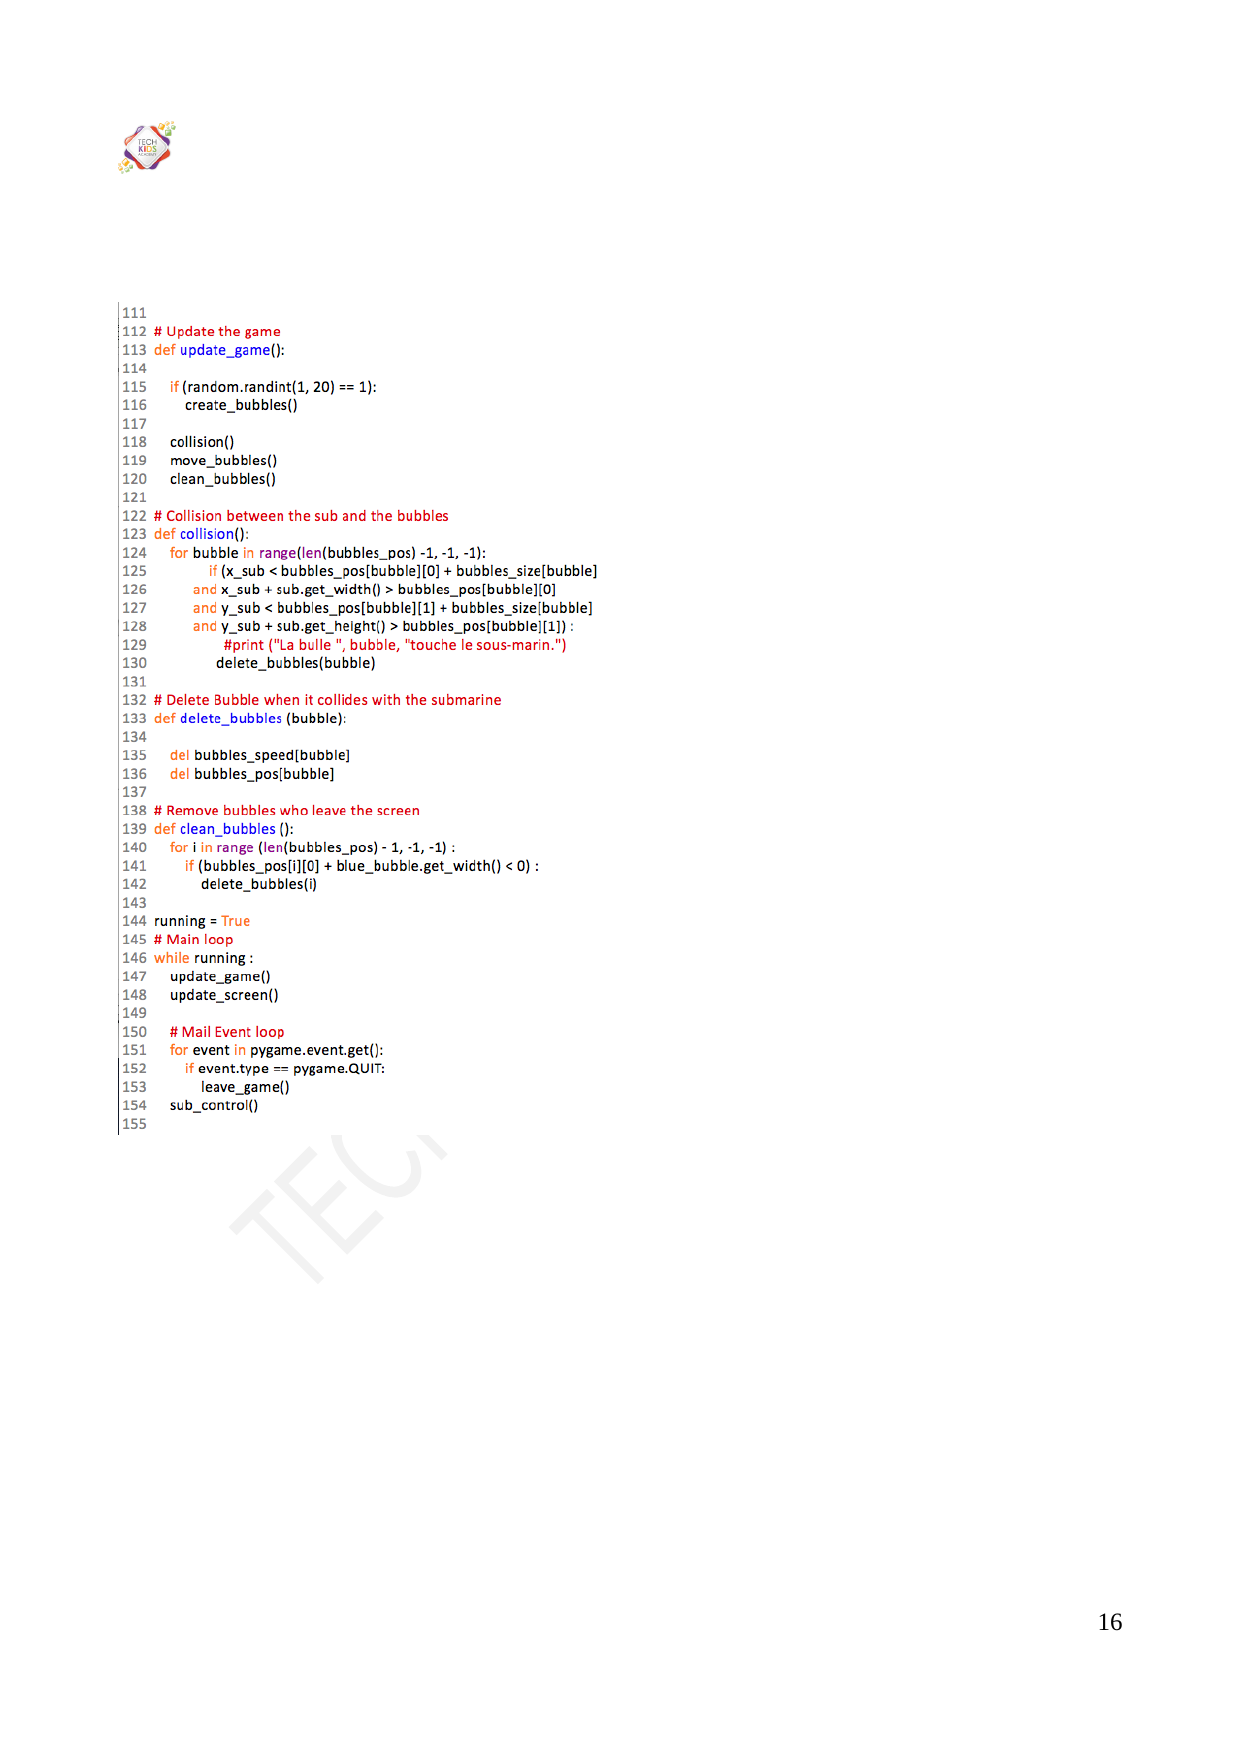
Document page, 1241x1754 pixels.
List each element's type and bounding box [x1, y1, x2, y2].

picture [118, 118, 176, 176]
picture [118, 302, 1123, 1135]
